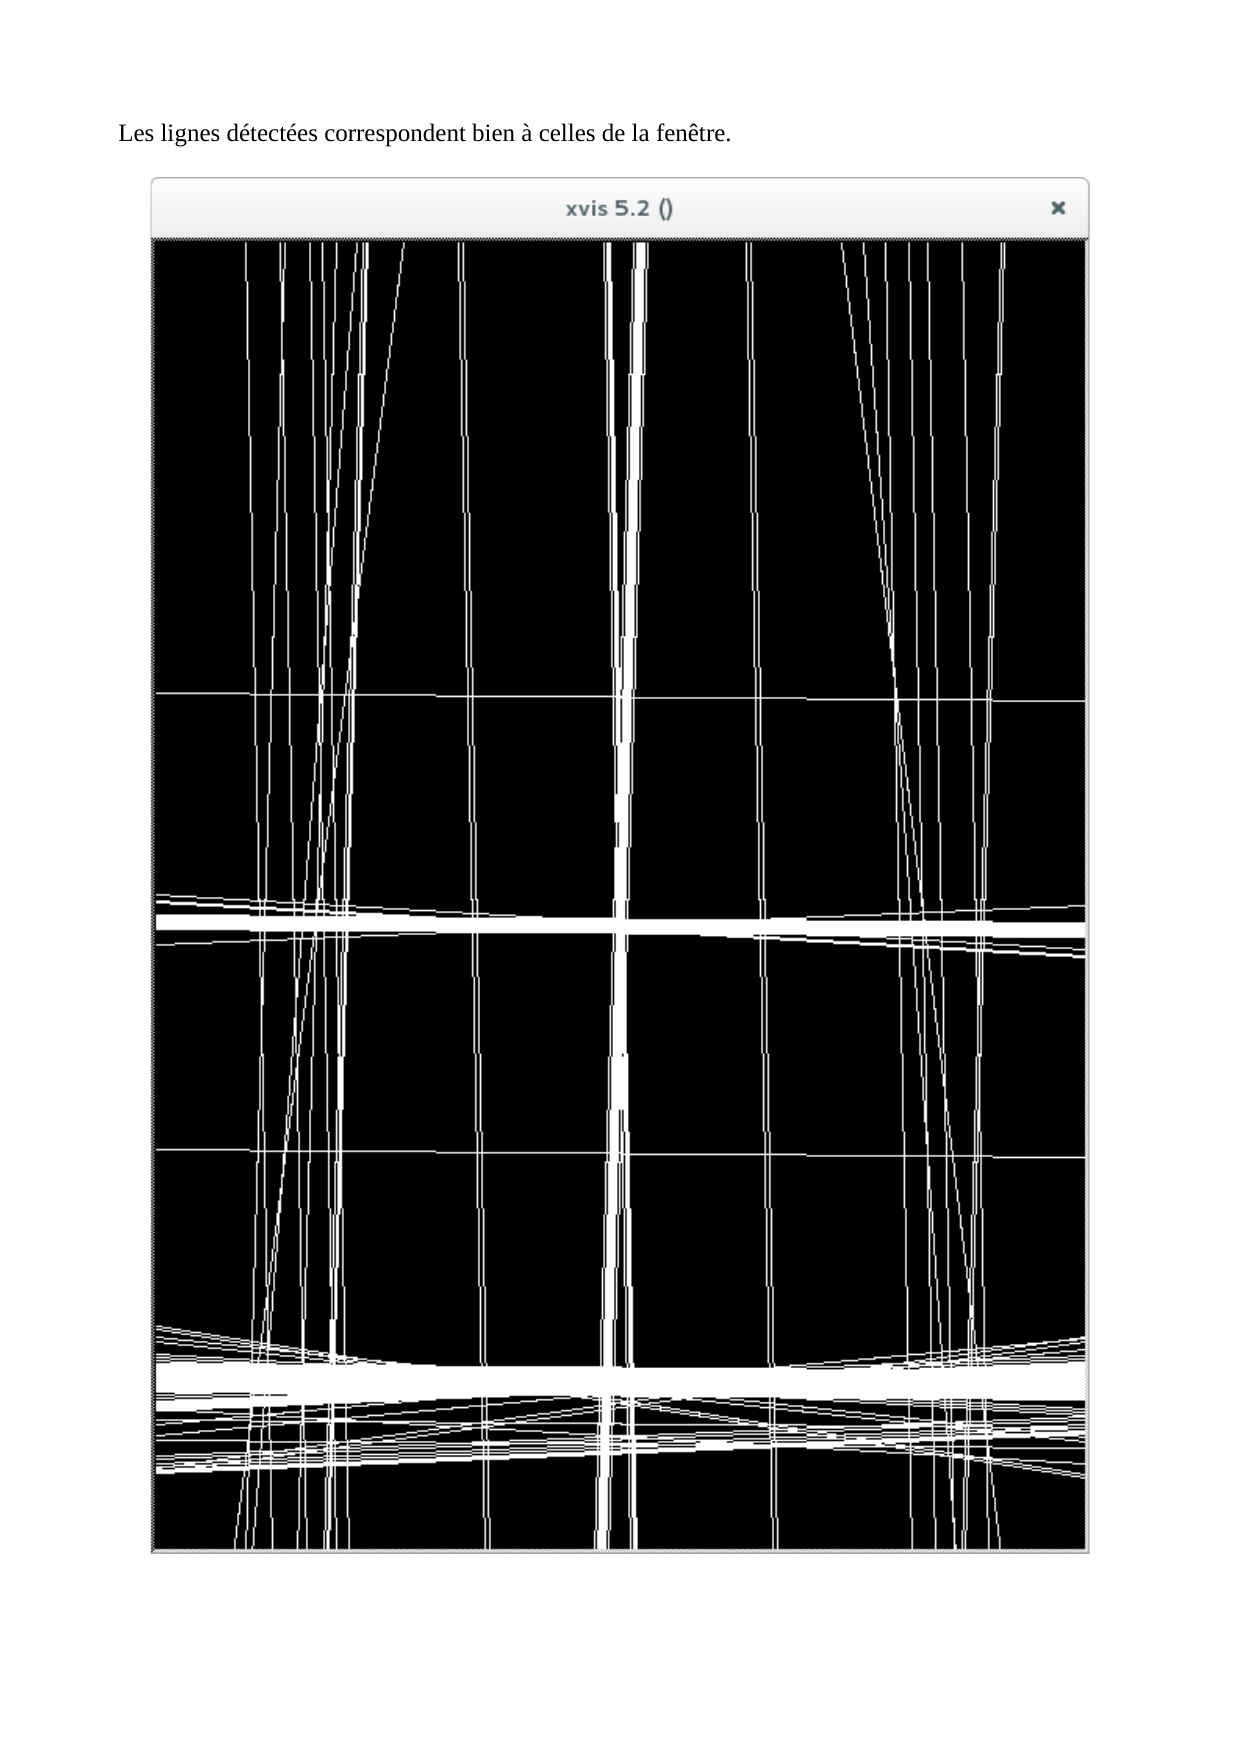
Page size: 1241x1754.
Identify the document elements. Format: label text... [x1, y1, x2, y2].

picture [150, 177, 1090, 1554]
text Les lignes détectées correspondent bien à celles de la fenêtre. [118, 118, 1122, 147]
